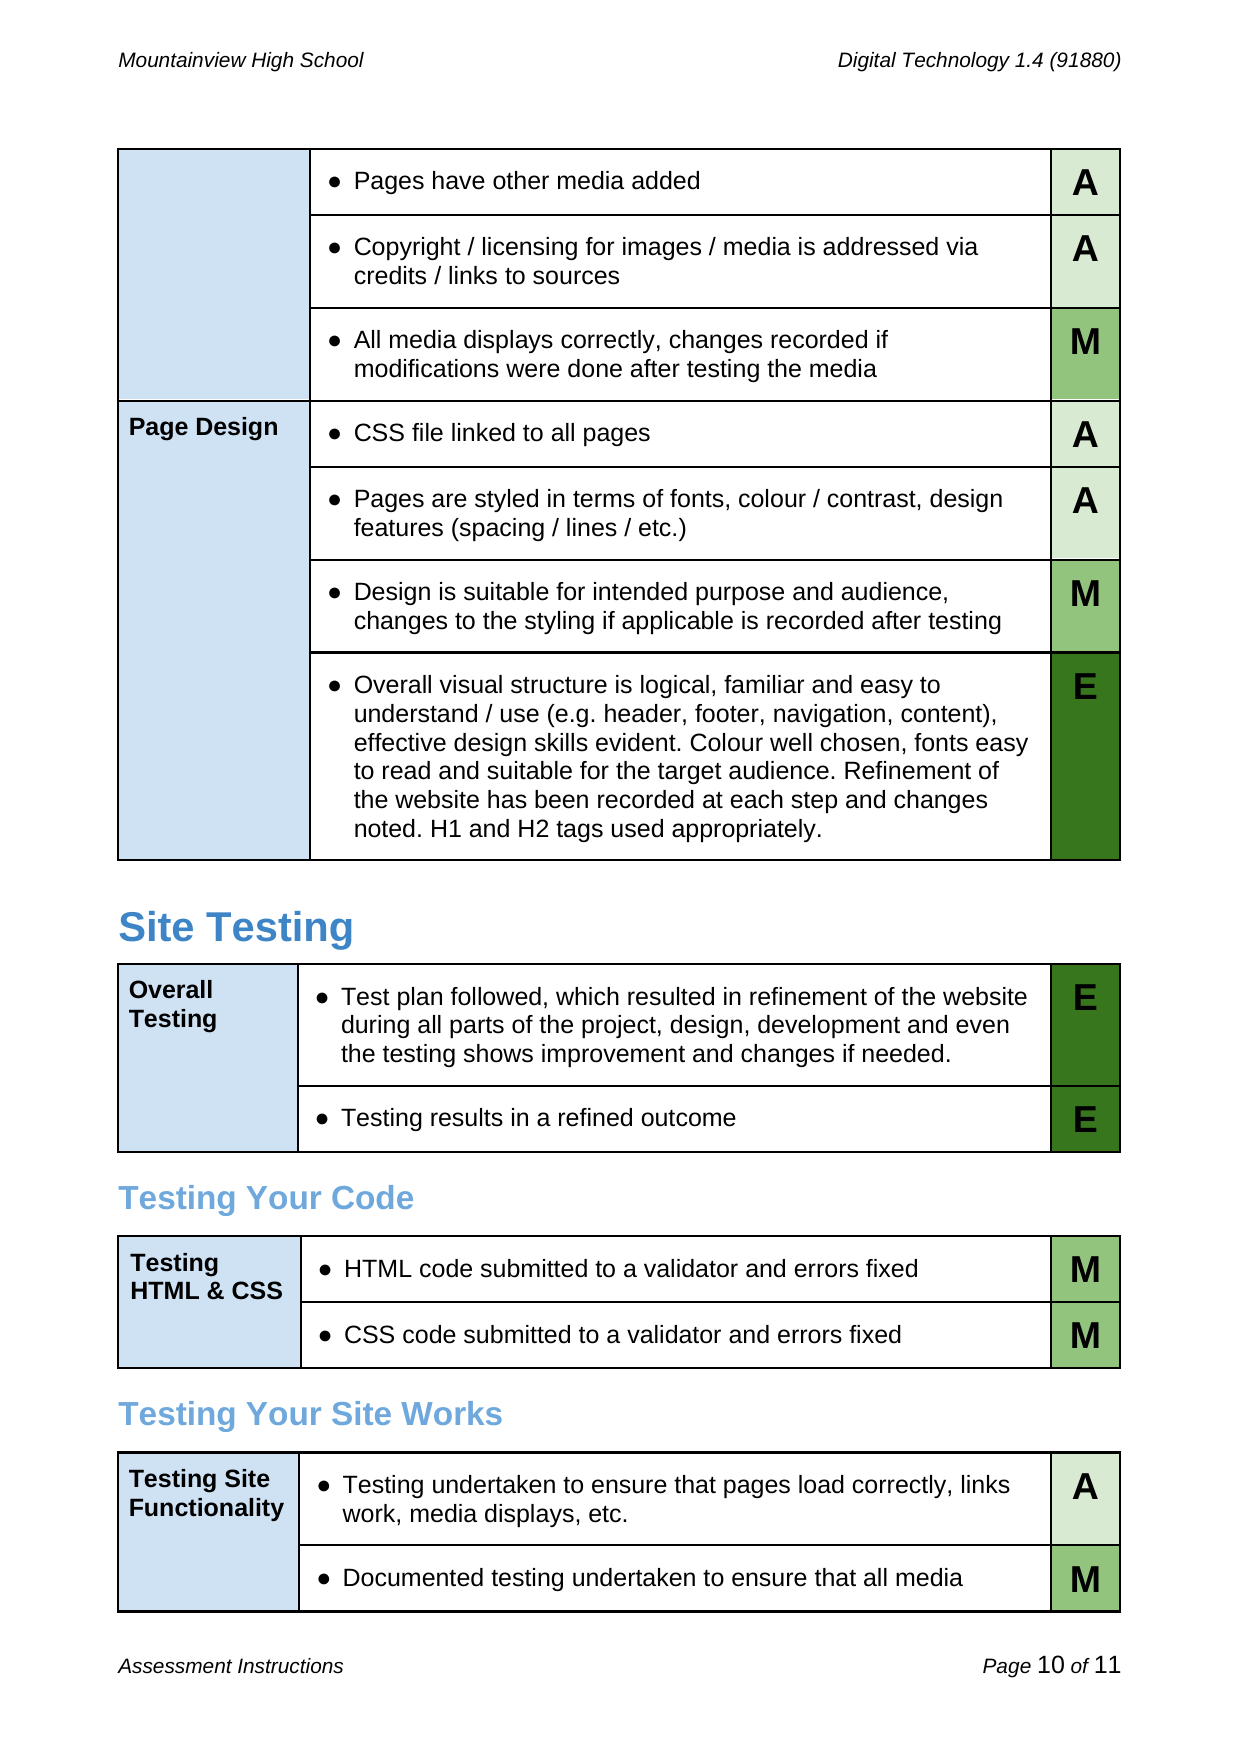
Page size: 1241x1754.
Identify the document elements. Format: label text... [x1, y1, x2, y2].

table_cell M [1052, 1303, 1119, 1367]
table_cell E [1052, 654, 1119, 859]
table_cell Overall visual structure is logical, familiar and easy to understand / use (e.g. header, footer, navigation, content), effective design skills evident. Colour well chosen, fonts easy to read and suitable for the target audience. Refinement of the website has been recorded at each step and changes noted. H1 and H2 tags used appropriately. [311, 654, 1050, 859]
table_header Testing HTML & CSS [119, 1237, 300, 1367]
subtitle Testing Your Code [118, 1178, 1122, 1216]
table_cell Testing results in a refined outcome [299, 1087, 1050, 1151]
table_header Testing undertaken to ensure that pages load correctly, links work, media displays, etc. [300, 1454, 1050, 1544]
table_cell Design is suitable for intended purpose and audience, changes to the styling if applicable is recorded after testing [311, 561, 1050, 651]
table_cell M [1052, 309, 1119, 399]
table_cell CSS file linked to all pages [311, 402, 1050, 466]
table_cell Pages are styled in terms of fonts, colour / contrast, design features (spacing / lines / etc.) [311, 468, 1050, 558]
table_cell Page Design [119, 402, 309, 859]
table_header M [1052, 1237, 1119, 1301]
table_cell [119, 150, 309, 399]
table_cell A [1052, 402, 1119, 466]
table_header A [1052, 1454, 1119, 1544]
table_cell All media displays correctly, changes recorded if modifications were done after testing the media [311, 309, 1050, 399]
table_cell Documented testing undertaken to ensure that all media [300, 1546, 1050, 1610]
subtitle Testing Your Site Works [118, 1394, 1122, 1433]
subtitle Site Testing [118, 903, 1122, 951]
table_header Test plan followed, which resulted in refinement of the website during all parts of the project, design, development and even the testing shows improvement and changes if needed. [299, 965, 1050, 1085]
table_header Testing Site Functionality [119, 1454, 298, 1610]
table_cell E [1052, 1087, 1119, 1151]
table_header E [1052, 965, 1119, 1085]
table_cell A [1052, 468, 1119, 558]
table_cell Pages have other media added [311, 150, 1050, 214]
table_cell Copyright / licensing for images / media is addressed via credits / links to sources [311, 216, 1050, 307]
table_header HTML code submitted to a validator and errors fixed [302, 1237, 1050, 1301]
table_cell CSS code submitted to a validator and errors fixed [302, 1303, 1050, 1367]
table_cell M [1052, 561, 1119, 651]
table_header Overall Testing [119, 965, 297, 1151]
table_cell A [1052, 216, 1119, 307]
table_cell M [1052, 1546, 1119, 1610]
table_cell A [1052, 150, 1119, 214]
